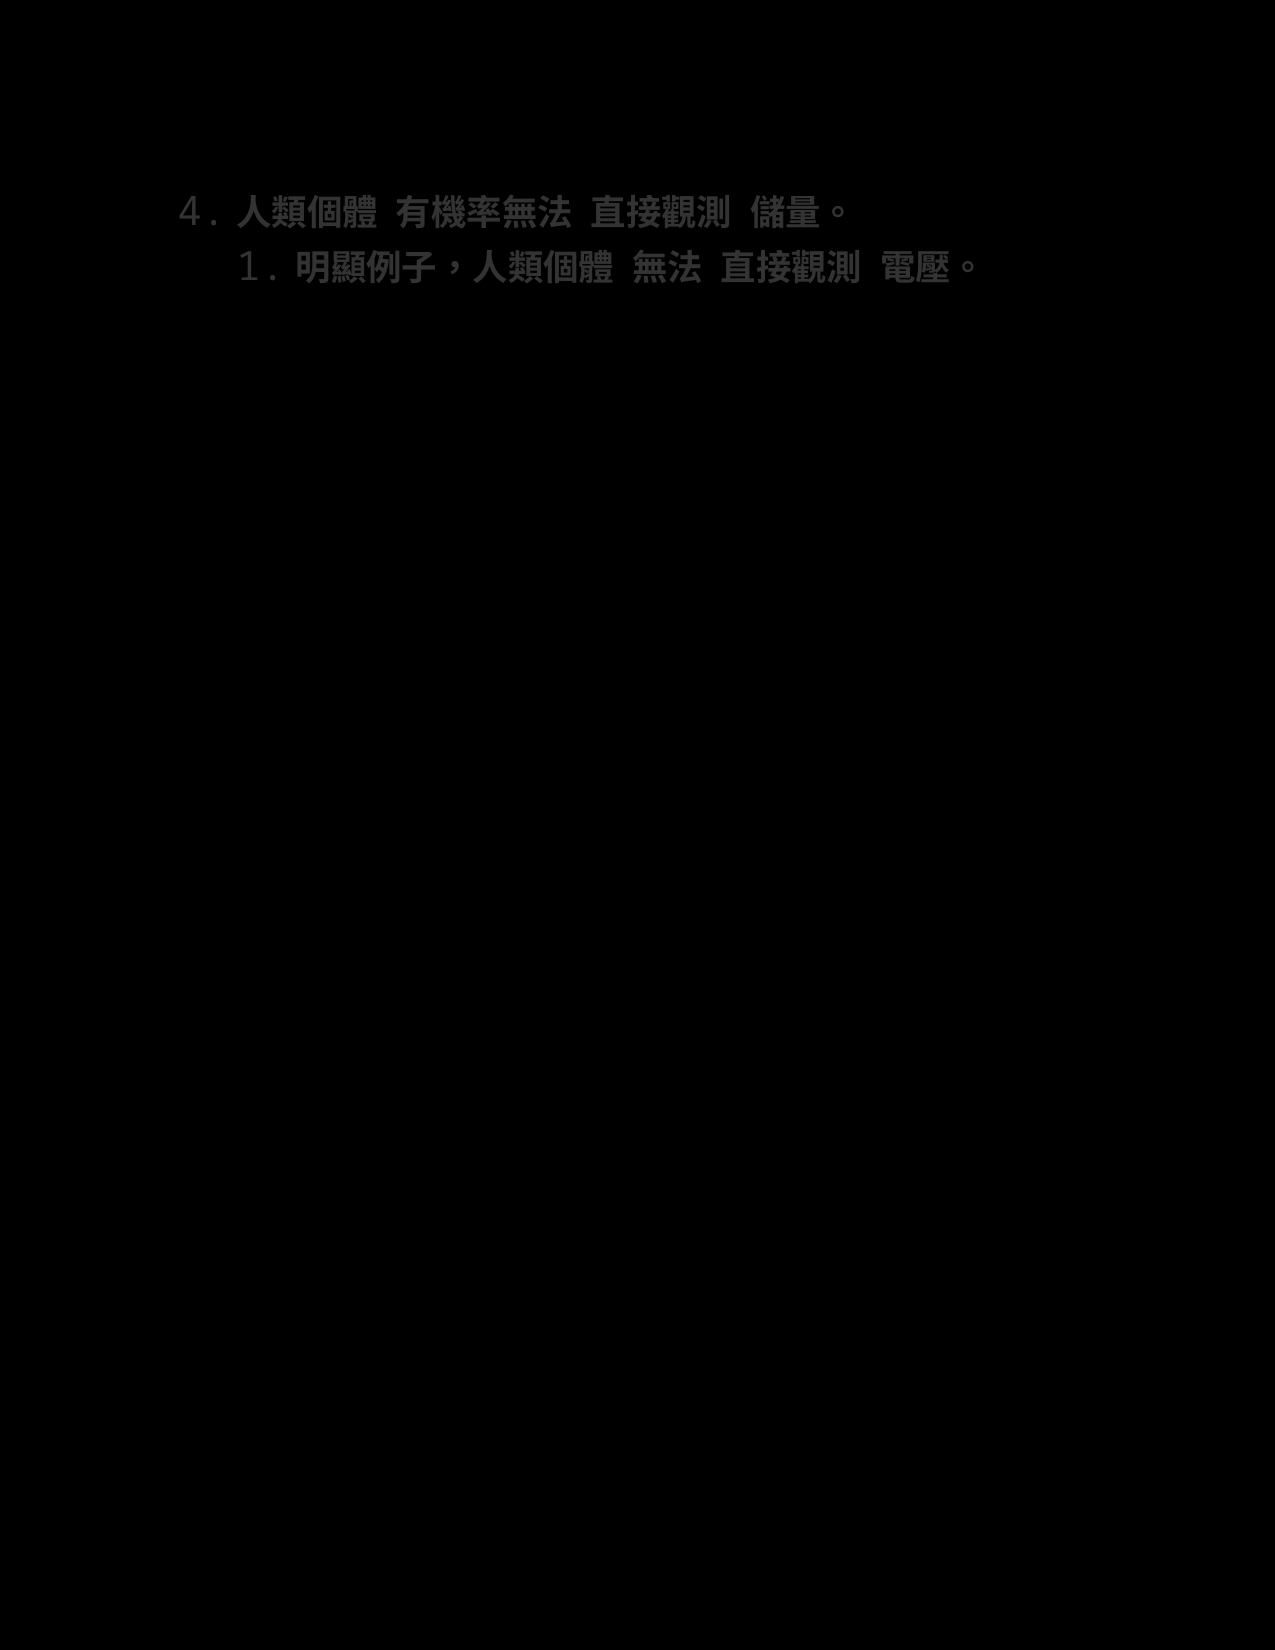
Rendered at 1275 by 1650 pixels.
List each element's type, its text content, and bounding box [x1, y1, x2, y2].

list 明顯例子，人類個體 無法 直接觀測 電壓。 [236, 237, 1157, 292]
list 人類個體 有機率無法 直接觀測 儲量。 [177, 182, 1157, 237]
